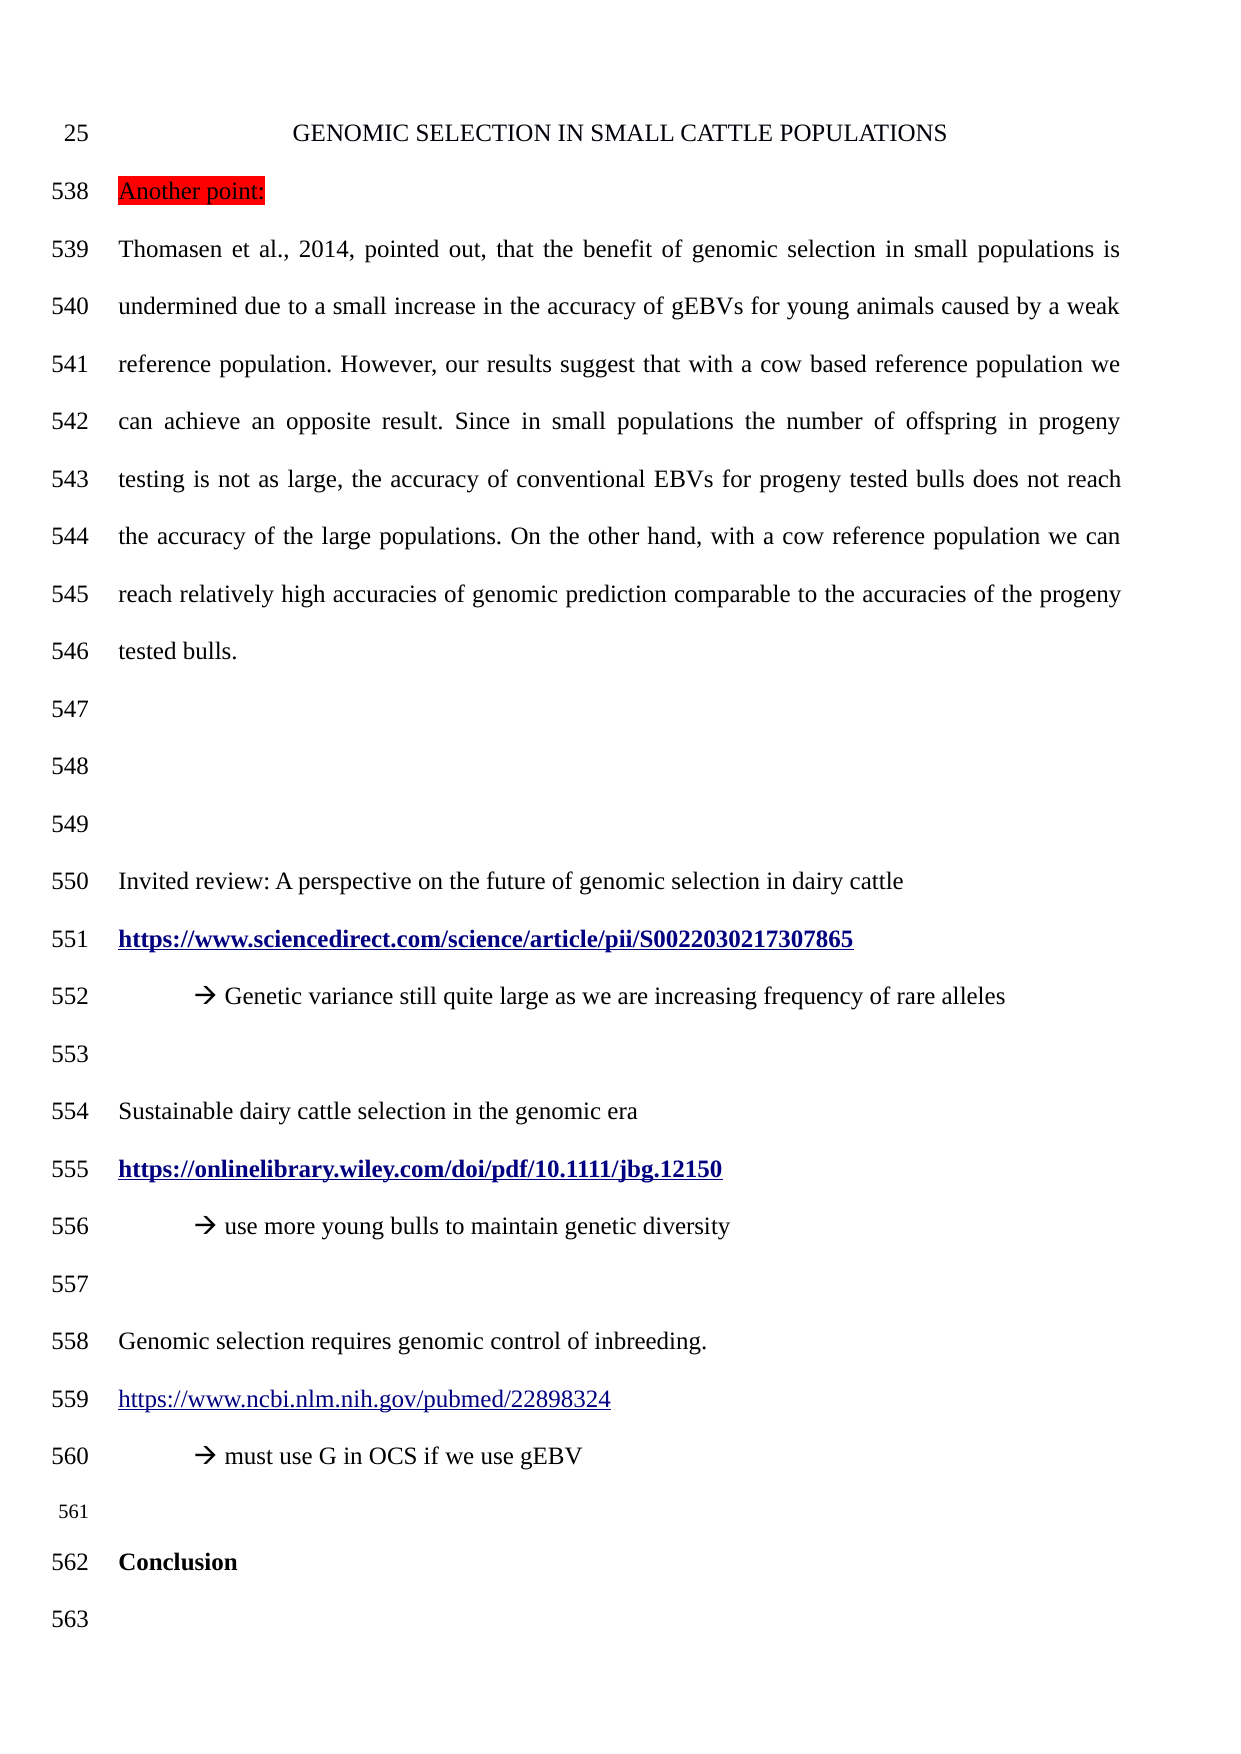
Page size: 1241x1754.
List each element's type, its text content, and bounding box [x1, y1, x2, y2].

text  use more young bulls to maintain genetic diversity [118, 1211, 1122, 1240]
text https://onlinelibrary.wiley.com/doi/pdf/10.1111/jbg.12150 [118, 1154, 1122, 1183]
text https://www.sciencedirect.com/science/article/pii/S0022030217307865 [118, 924, 1122, 953]
text  Genetic variance still quite large as we are increasing frequency of rare alleles [118, 981, 1122, 1010]
text Another point: [118, 176, 1122, 205]
text Thomasen et al., 2014, pointed out, that the benefit of genomic selection in small populations is undermined due to a small increase in the accuracy of gEBVs for young animals caused by a weak reference population. However, our results suggest that with a cow based reference population we can achieve an opposite result. Since in small populations the number of offspring in progeny testing is not as large, the accuracy of conventional EBVs for progeny tested bulls does not reach the accuracy of the large populations. On the other hand, with a cow reference population we can reach relatively high accuracies of genomic prediction comparable to the accuracies of the progeny tested bulls. [118, 234, 1122, 665]
text Genomic selection requires genomic control of inbreeding. [118, 1326, 1122, 1355]
text Invited review: A perspective on the future of genomic selection in dairy cattle [118, 866, 1122, 895]
text https://www.ncbi.nlm.nih.gov/pubmed/22898324 [118, 1384, 1122, 1413]
text  must use G in OCS if we use gEBV [118, 1441, 1122, 1470]
text Conclusion [118, 1547, 1122, 1576]
text Sustainable dairy cattle selection in the genomic era [118, 1096, 1122, 1125]
